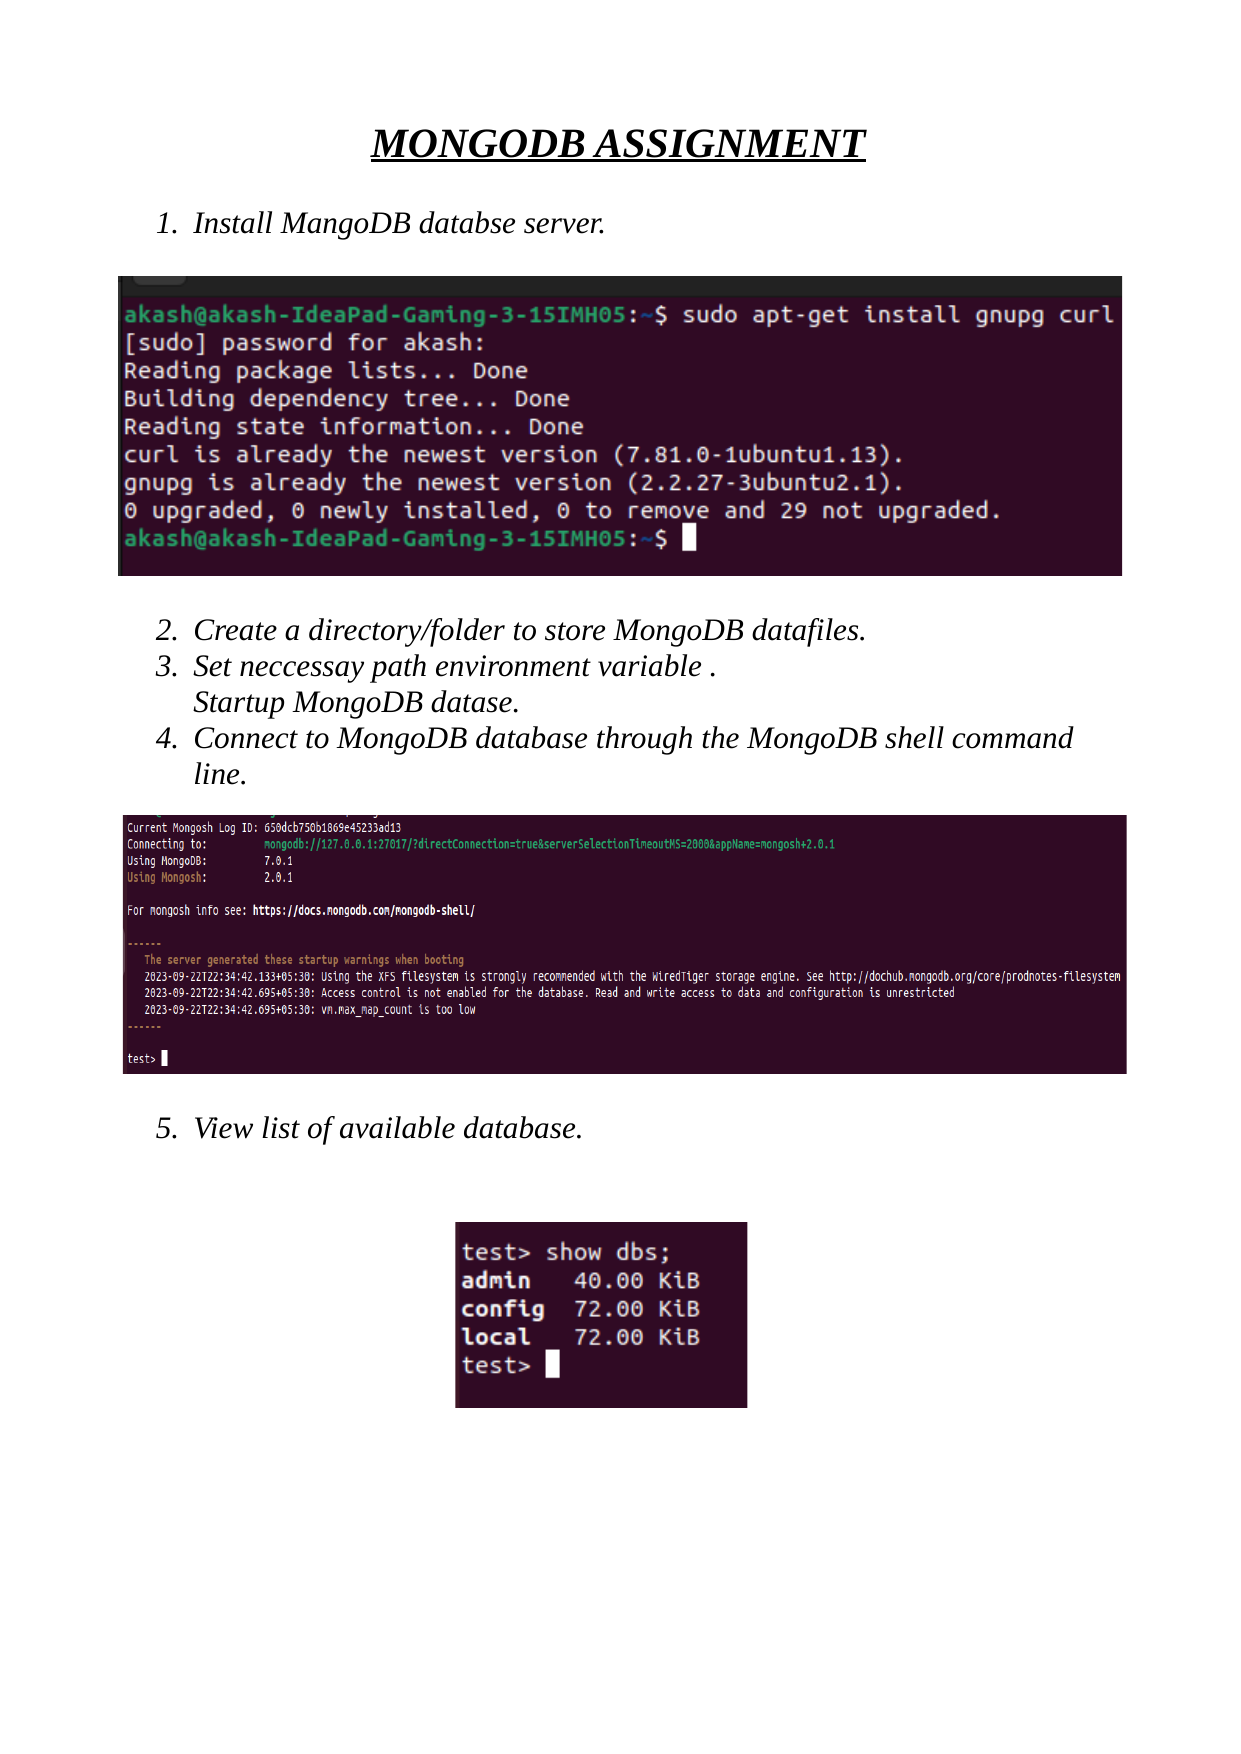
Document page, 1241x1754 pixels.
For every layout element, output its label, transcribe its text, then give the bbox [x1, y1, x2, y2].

text MONGODB ASSIGNMENT [118, 118, 1122, 166]
picture [118, 276, 1123, 576]
list Install MangoDB databse server. [156, 204, 1122, 240]
list Create a directory/folder to store MongoDB datafiles. [156, 611, 1122, 647]
list Set neccessay path environment variable . [156, 647, 1122, 683]
list Startup MongoDB datase. [156, 683, 1122, 719]
picture [122, 815, 1127, 1074]
list View list of available database. [156, 1109, 1122, 1145]
list Connect to MongoDB database through the MongoDB shell command line. [156, 719, 1122, 791]
picture [455, 1222, 748, 1408]
